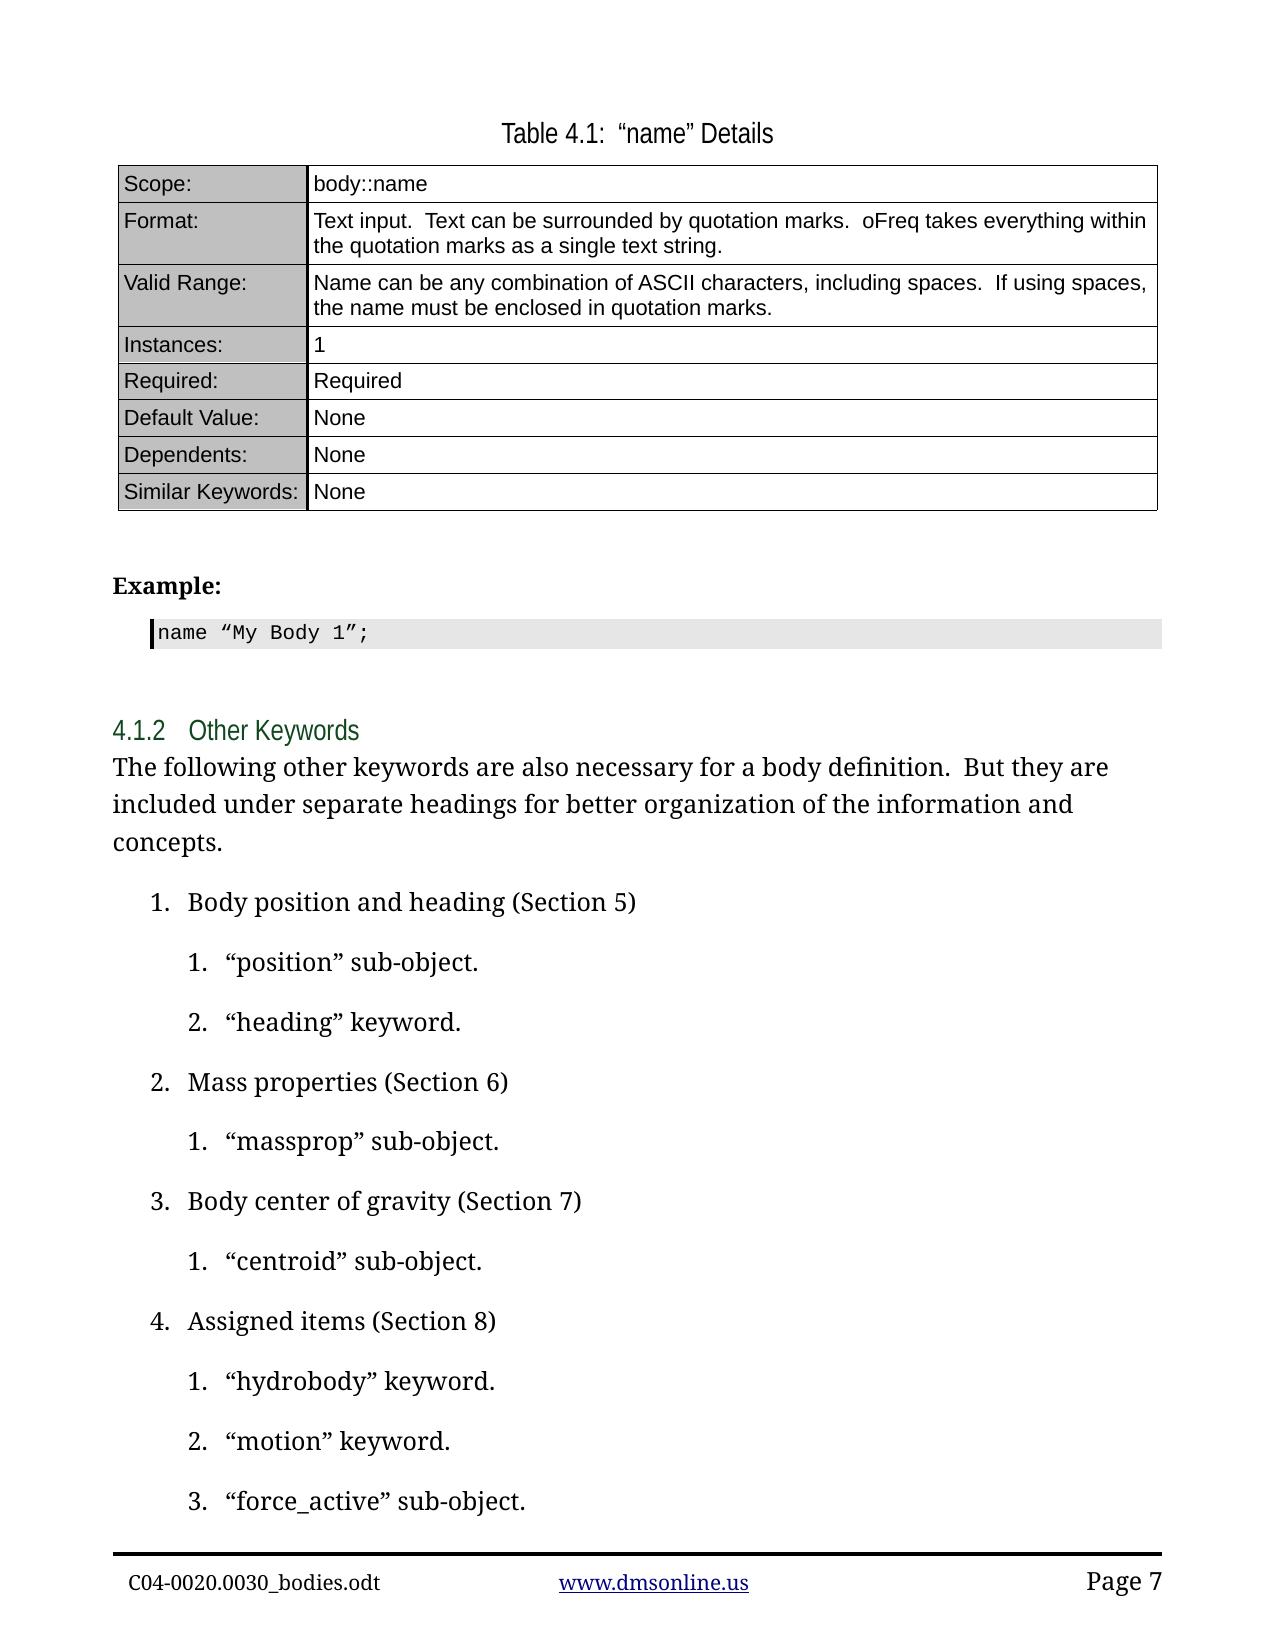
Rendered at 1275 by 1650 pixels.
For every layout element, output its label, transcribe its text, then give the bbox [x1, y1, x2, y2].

text The following other keywords are also necessary for a body definition. But they are included under separate headings for better organization of the information and concepts. [112, 750, 1162, 859]
table_cell Dependents: [119, 437, 306, 473]
list “heading” keyword. [187, 1004, 1162, 1038]
list “force_active” sub-object. [187, 1483, 1162, 1517]
table_header Scope: [119, 166, 306, 202]
table_cell Format: [119, 203, 306, 264]
list Body center of gravity (Section 7) [150, 1184, 1162, 1218]
list Mass properties (Section 6) [150, 1064, 1162, 1098]
list “centroid” sub-object. [187, 1244, 1162, 1278]
text Table 4.1: “name” Details [112, 117, 1162, 150]
table_cell Name can be any combination of ASCII characters, including spaces. If using spaces, the name must be enclosed in quotation marks. [309, 265, 1157, 326]
list “motion” keyword. [187, 1423, 1162, 1458]
list “hydrobody” keyword. [187, 1364, 1162, 1398]
list “massprop” sub-object. [187, 1124, 1162, 1158]
table_cell Text input. Text can be surrounded by quotation marks. oFreq takes everything within the quotation marks as a single text string. [309, 203, 1157, 264]
table_cell None [309, 474, 1157, 509]
table_cell None [309, 437, 1157, 473]
list Body position and heading (Section 5) [150, 884, 1162, 918]
list Assigned items (Section 8) [150, 1304, 1162, 1338]
table_cell Required: [119, 364, 306, 399]
table_cell Similar Keywords: [119, 474, 306, 509]
text Example: [112, 569, 1162, 601]
table_cell None [309, 400, 1157, 436]
table_cell Instances: [119, 327, 306, 362]
text name “My Body 1”; [154, 619, 1162, 649]
table_cell Valid Range: [119, 265, 306, 326]
table_cell Required [309, 364, 1157, 399]
table_header body::name [309, 166, 1157, 202]
list “position” sub-object. [187, 944, 1162, 978]
table_cell Default Value: [119, 400, 306, 436]
subtitle Other Keywords [112, 713, 1162, 746]
table_cell 1 [309, 327, 1157, 362]
